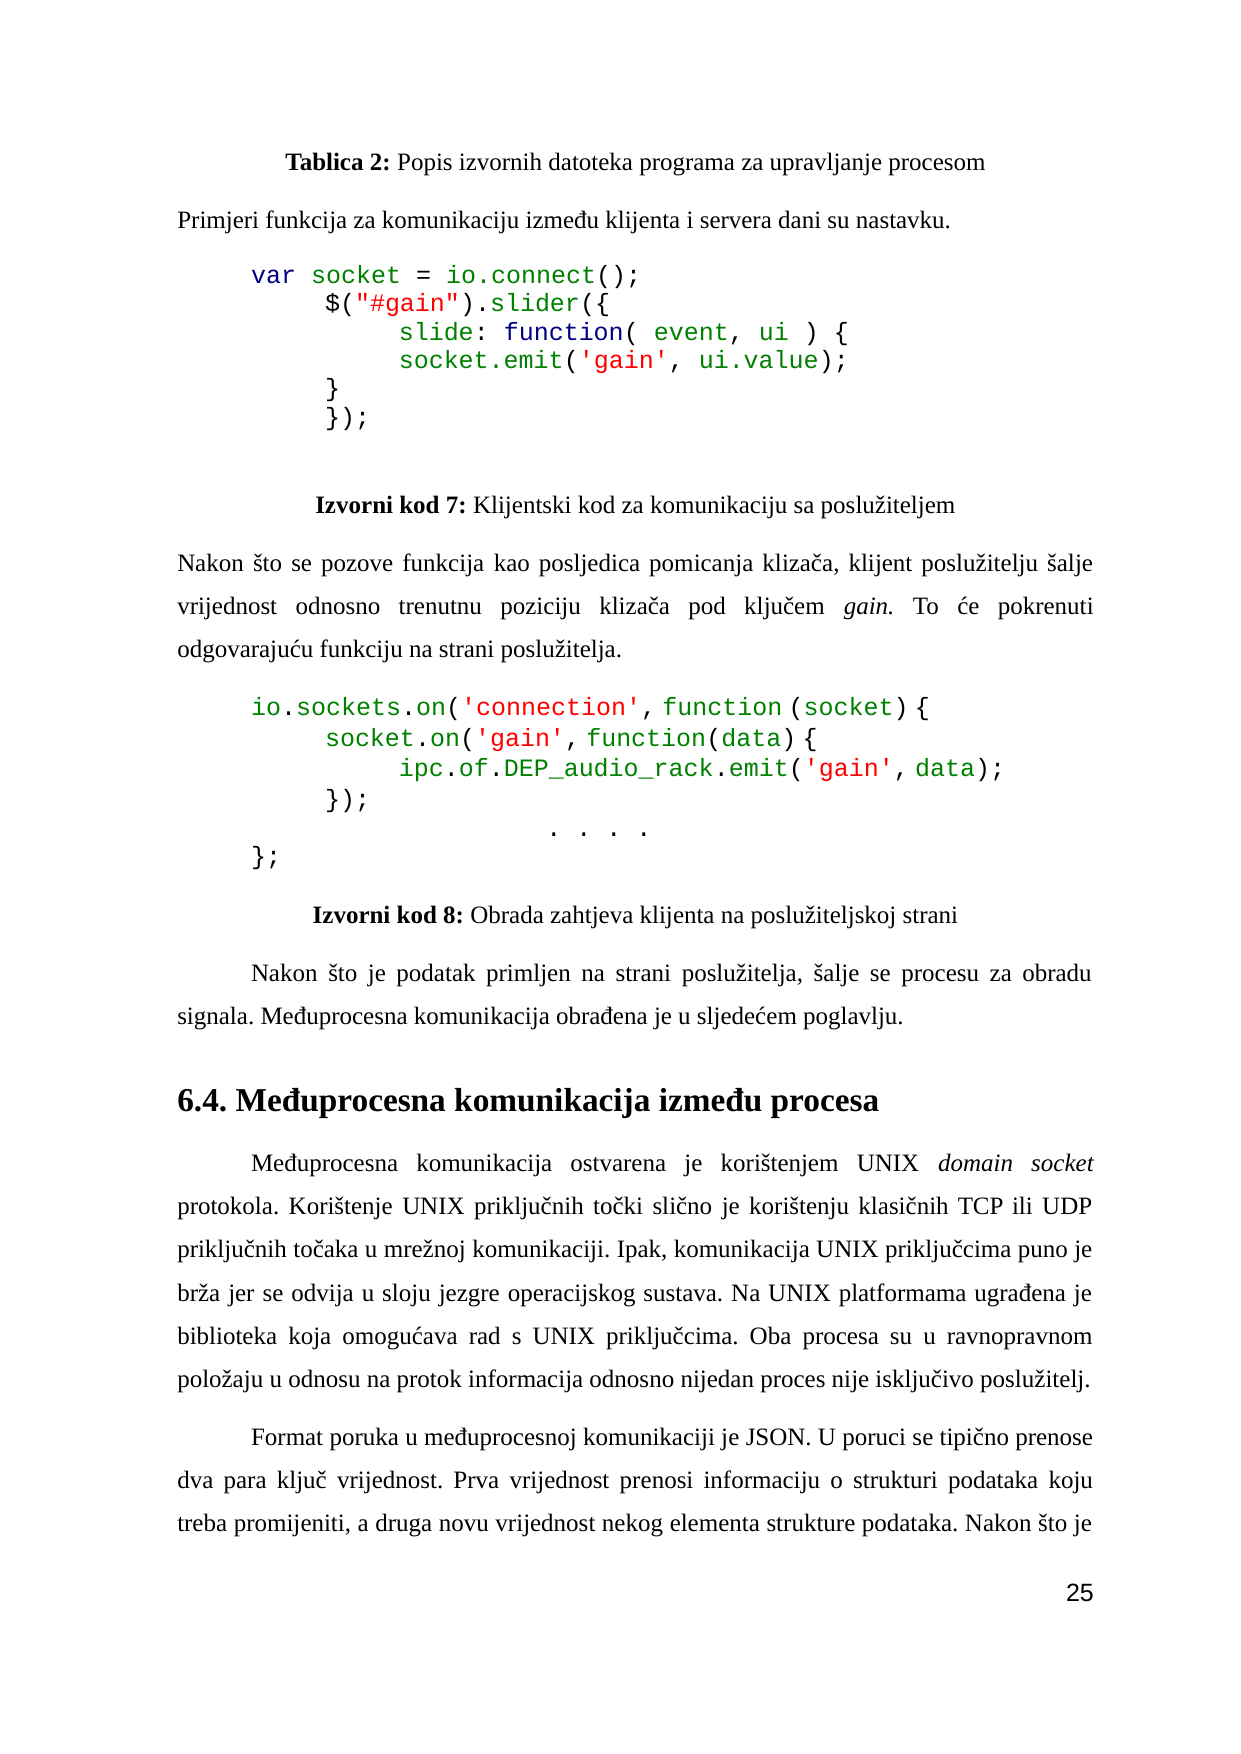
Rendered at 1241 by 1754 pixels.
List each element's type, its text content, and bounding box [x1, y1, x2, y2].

subtitle 6.4. Međuprocesna komunikacija između procesa [177, 1080, 1093, 1118]
text Izvorni kod 8: Obrada zahtjeva klijenta na poslužiteljskoj strani [177, 901, 1093, 929]
text slide: function( event, ui ) { [177, 319, 1093, 347]
text socket.emit('gain', ui.value); [177, 347, 1093, 376]
text Nakon što je podatak primljen na strani poslužitelja, šalje se procesu za obradu signala. Međuprocesna komunikacija obrađena je u sljedećem poglavlju. [177, 958, 1093, 1030]
text io.sockets.on('connection', function (socket) { [177, 692, 1093, 723]
text var socket = io.connect(); [177, 262, 1093, 291]
text }; [177, 843, 1093, 872]
text ipc.of.DEP_audio_rack.emit('gain', data); [177, 753, 1093, 784]
text Format poruka u međuprocesnoj komunikaciji je JSON. U poruci se tipično prenose dva para ključ vrijednost. Prva vrijednost prenosi informaciju o strukturi podataka koju treba promijeniti, a druga novu vrijednost nekog elementa strukture podataka. Nakon što je [177, 1422, 1093, 1537]
text . . . . [177, 815, 1093, 843]
text } [177, 376, 1093, 404]
text $("#gain").slider({ [177, 291, 1093, 319]
text Međuprocesna komunikacija ostvarena je korištenjem UNIX domain socket protokola. Korištenje UNIX priključnih točki slično je korištenju klasičnih TCP ili UDP priključnih točaka u mrežnoj komunikaciji. Ipak, komunikacija UNIX priključcima puno je brža jer se odvija u sloju jezgre operacijskog sustava. Na UNIX platformama ugrađena je biblioteka koja omogućava rad s UNIX priključcima. Oba procesa su u ravnopravnom položaju u odnosu na protok informacija odnosno nijedan proces nije isključivo poslužitelj. [177, 1148, 1093, 1393]
text Izvorni kod 7: Klijentski kod za komunikaciju sa poslužiteljem [177, 490, 1093, 519]
text socket.on('gain', function(data) { [177, 723, 1093, 753]
text }); [177, 404, 1093, 432]
text Primjeri funkcija za komunikaciju između klijenta i servera dani su nastavku. [177, 205, 1093, 233]
text }); [177, 784, 1093, 815]
text Nakon što se pozove funkcija kao posljedica pomicanja klizača, klijent poslužitelju šalje vrijednost odnosno trenutnu poziciju klizača pod ključem gain. To će pokrenuti odgovarajuću funkciju na strani poslužitelja. [177, 548, 1093, 663]
text Tablica 2: Popis izvornih datoteka programa za upravljanje procesom [177, 147, 1093, 176]
